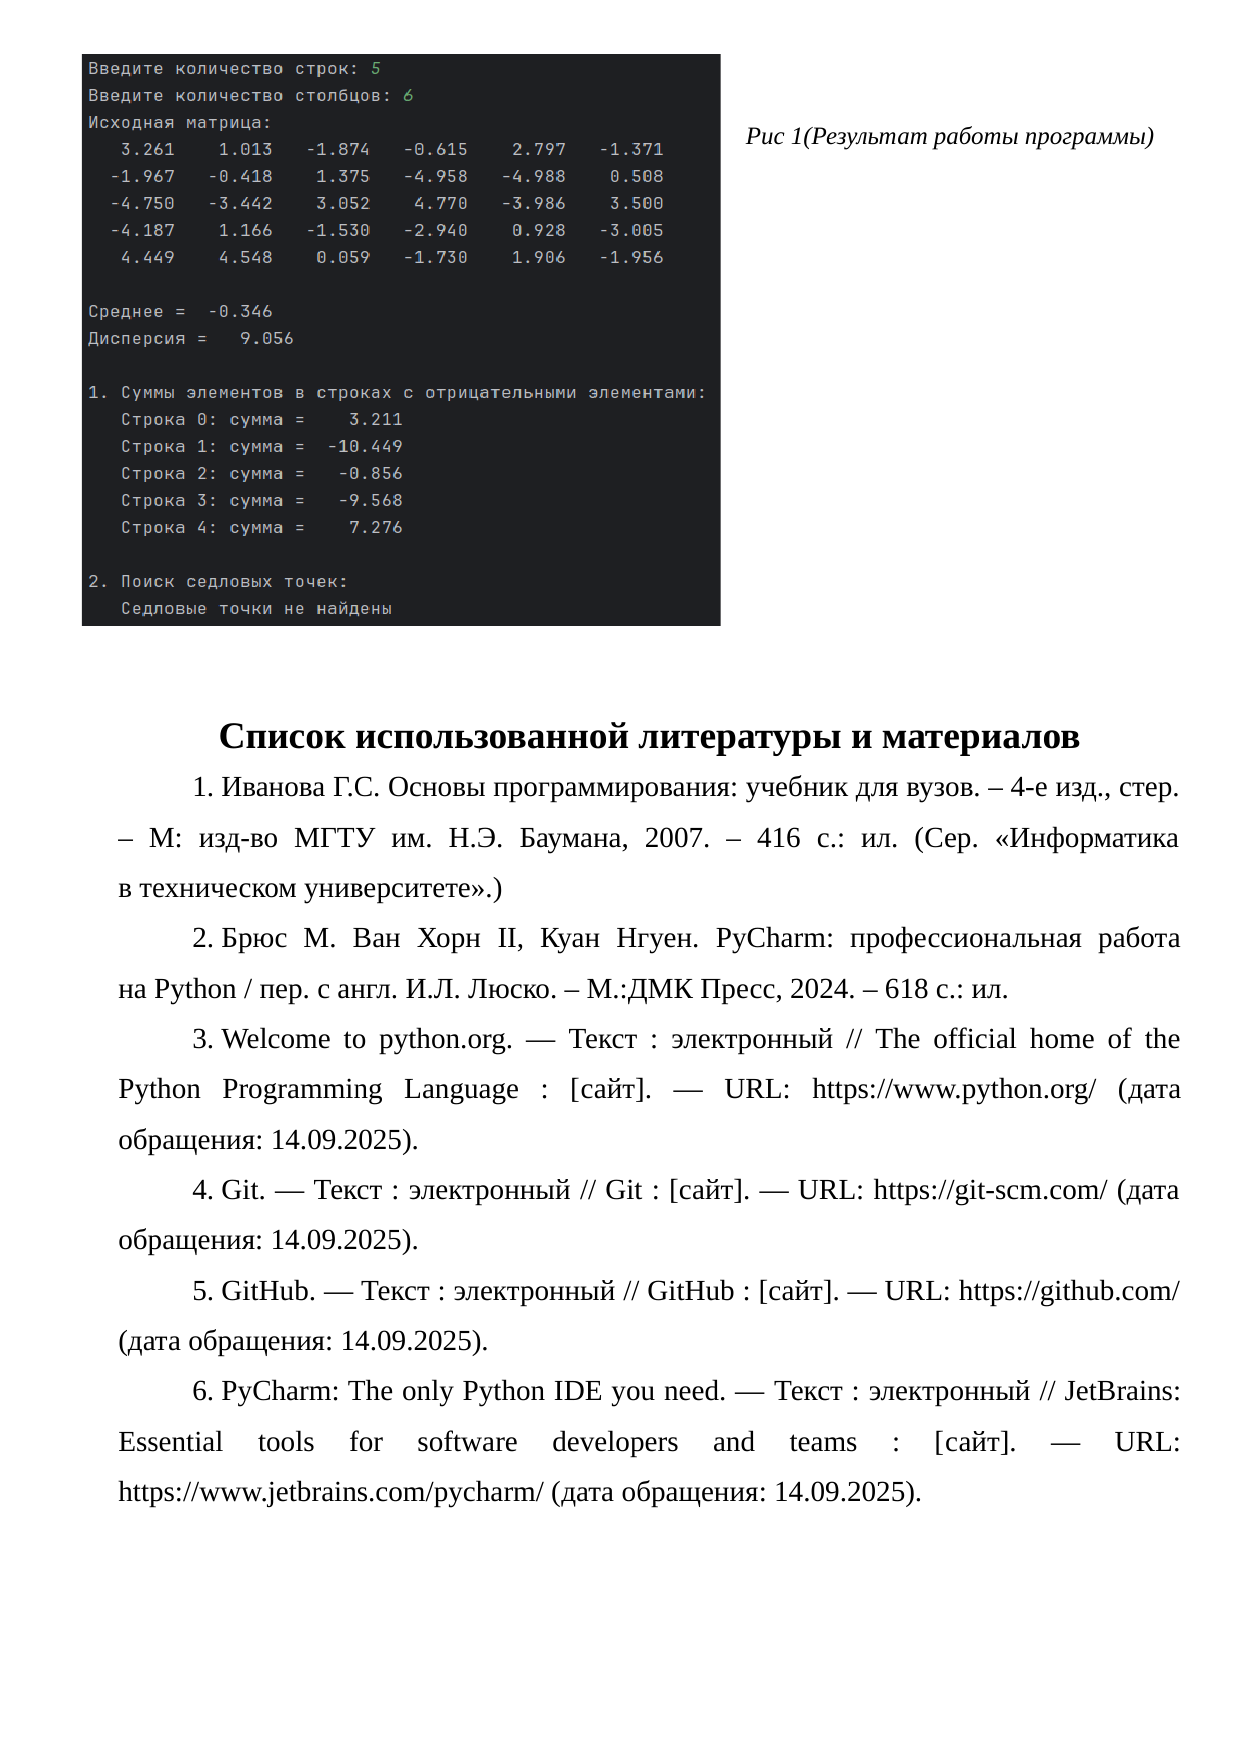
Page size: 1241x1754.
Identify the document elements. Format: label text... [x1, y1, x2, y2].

text Рис 1(Результат работы программы) [721, 121, 1181, 150]
list PyCharm: The only Python IDE you need. — Текст : электронный // JetBrains: Essential tools for software developers and teams : [сайт]. — URL: https://www.jetbrains.com/pycharm/ (дата обращения: 14.09.2025). [118, 1373, 1181, 1507]
list Иванова Г.С. Основы программирования: учебник для вузов. – 4-е изд., стер. – М: изд-во МГТУ им. Н.Э. Баумана, 2007. – 416 с.: ил. (Сер. «Информатика в техническом университете».) [118, 769, 1181, 904]
list Брюс М. Ван Хорн II, Куан Нгуен. PyCharm: профессиональная работа на Python / пер. с англ. И.Л. Люско. – М.:ДМК Пресс, 2024. – 618 с.: ил. [118, 921, 1181, 1004]
list Welcome to python.org. — Текст : электронный // The official home of the Python Programming Language : [сайт]. — URL: https://www.python.org/ (дата обращения: 14.09.2025). [118, 1021, 1181, 1155]
subtitle Список использованной литературы и материалов [118, 714, 1181, 757]
list Git. — Текст : электронный // Git : [сайт]. — URL: https://git-scm.com/ (дата обращения: 14.09.2025). [118, 1172, 1181, 1256]
list GitHub. — Текст : электронный // GitHub : [сайт]. — URL: https://github.com/ (дата обращения: 14.09.2025). [118, 1273, 1181, 1357]
